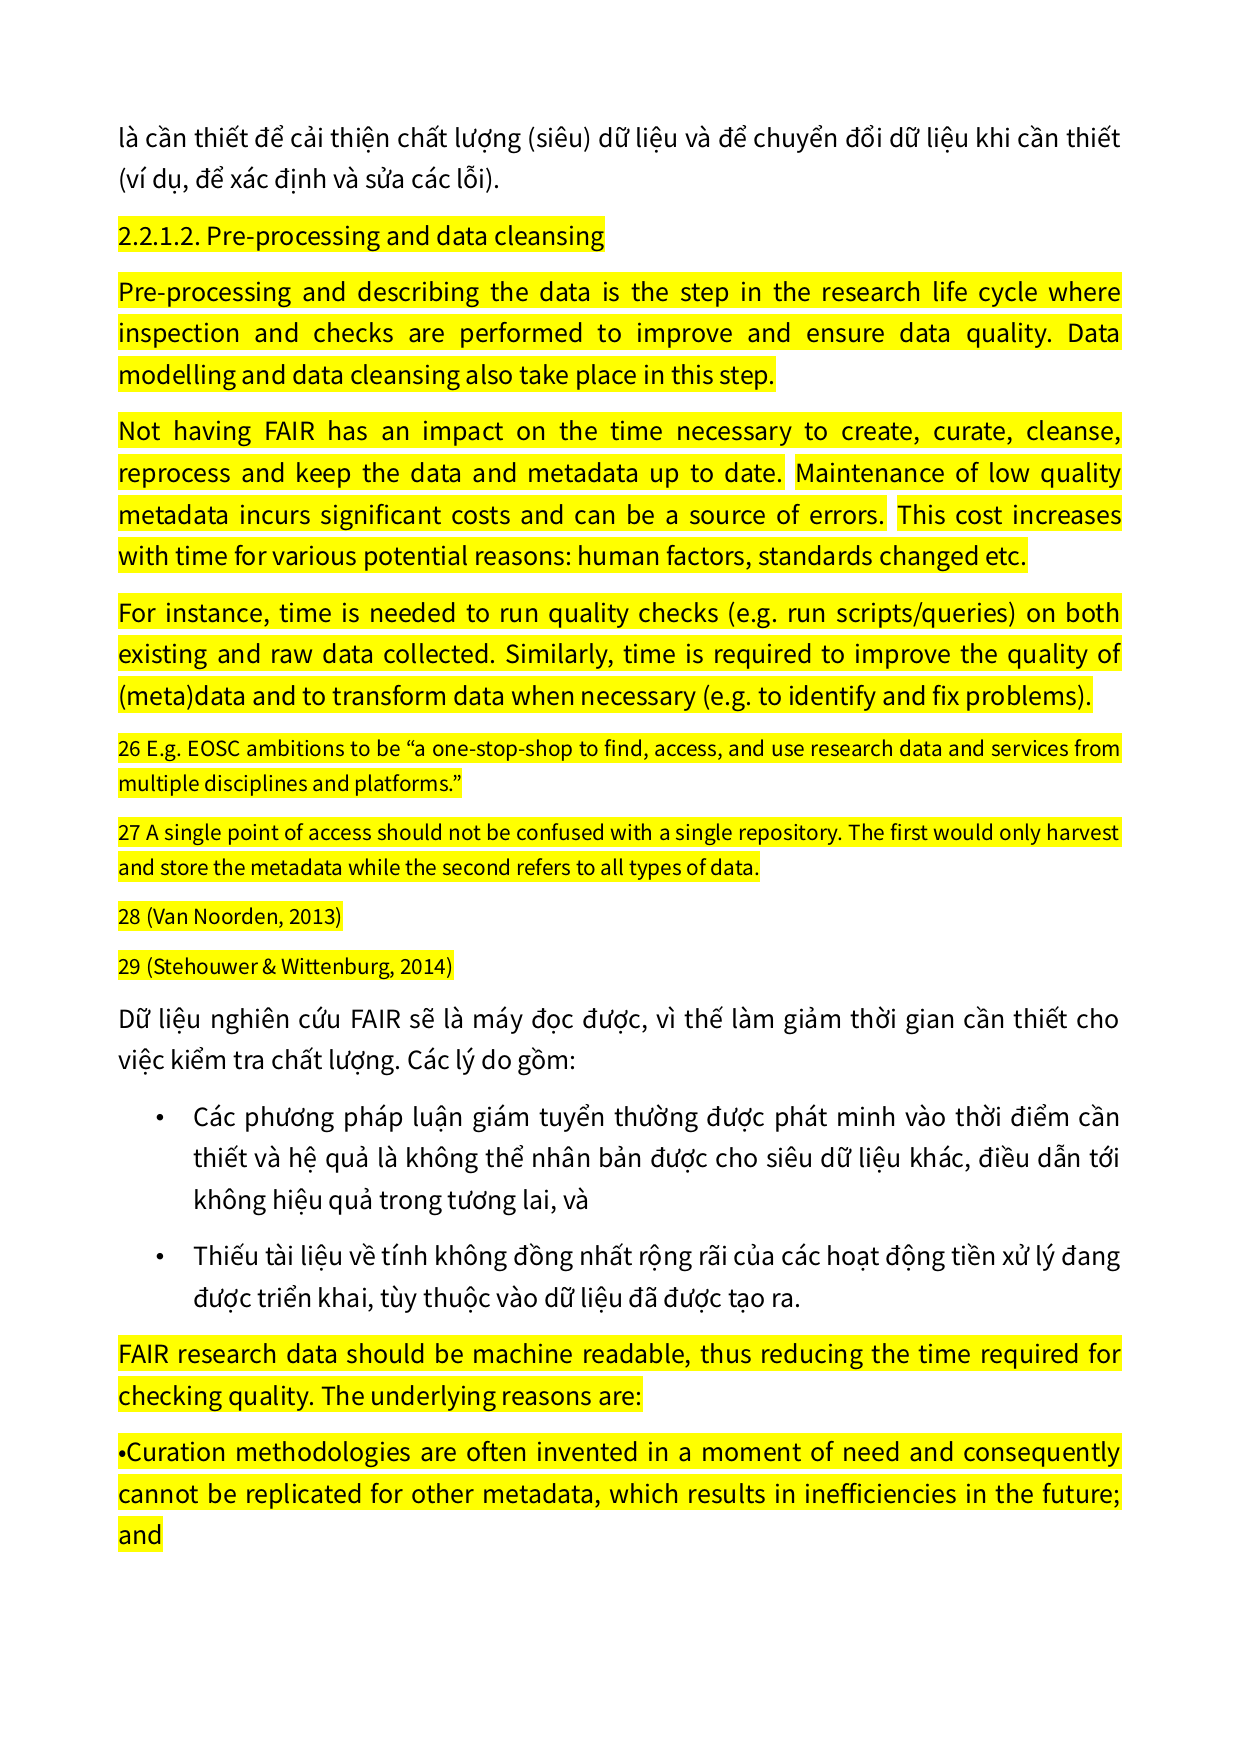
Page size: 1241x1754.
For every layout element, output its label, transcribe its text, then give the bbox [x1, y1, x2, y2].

text Dữ liệu nghiên cứu FAIR sẽ là máy đọc được, vì thế làm giảm thời gian cần thiết cho việc kiểm tra chất lượng. Các lý do gồm: [118, 999, 1122, 1077]
text 28 (Van Noorden, 2013) [118, 901, 1122, 931]
text •Curation methodologies are often invented in a moment of need and consequently cannot be replicated for other metadata, which results in inefficiencies in the future; and [118, 1432, 1122, 1552]
list Thiếu tài liệu về tính không đồng nhất rộng rãi của các hoạt động tiền xử lý đang được triển khai, tùy thuộc vào dữ liệu đã được tạo ra. [156, 1237, 1122, 1314]
text 27 A single point of access should not be confused with a single repository. The first would only harvest and store the metadata while the second refers to all types of data. [118, 817, 1122, 882]
text 26 E.g. EOSC ambitions to be “a one-stop-shop to find, access, and use research data and services from multiple disciplines and platforms.” [118, 733, 1122, 798]
text FAIR research data should be machine readable, thus reducing the time required for checking quality. The underlying reasons are: [118, 1334, 1122, 1412]
text 2.2.1.2. Pre-processing and data cleansing [118, 216, 1122, 252]
text Pre-processing and describing the data is the step in the research life cycle where inspection and checks are performed to improve and ensure data quality. Data modelling and data cleansing also take place in this step. [118, 272, 1122, 392]
text Not having FAIR has an impact on the time necessary to create, curate, cleanse, reprocess and keep the data and metadata up to date. Maintenance of low quality metadata incurs significant costs and can be a source of errors. This cost increases with time for various potential reasons: human factors, standards changed etc. [118, 412, 1122, 573]
list Các phương pháp luận giám tuyển thường được phát minh vào thời điểm cần thiết và hệ quả là không thể nhân bản được cho siêu dữ liệu khác, điều dẫn tới không hiệu quả trong tương lai, và [156, 1097, 1122, 1217]
text For instance, time is needed to run quality checks (e.g. run scripts/queries) on both existing and raw data collected. Similarly, time is required to improve the quality of (meta)data and to transform data when necessary (e.g. to identify and fix problems). [118, 593, 1122, 713]
text là cần thiết để cải thiện chất lượng (siêu) dữ liệu và để chuyển đổi dữ liệu khi cần thiết (ví dụ, để xác định và sửa các lỗi). [118, 118, 1122, 196]
text 29 (Stehouwer & Wittenburg, 2014) [118, 950, 1122, 980]
